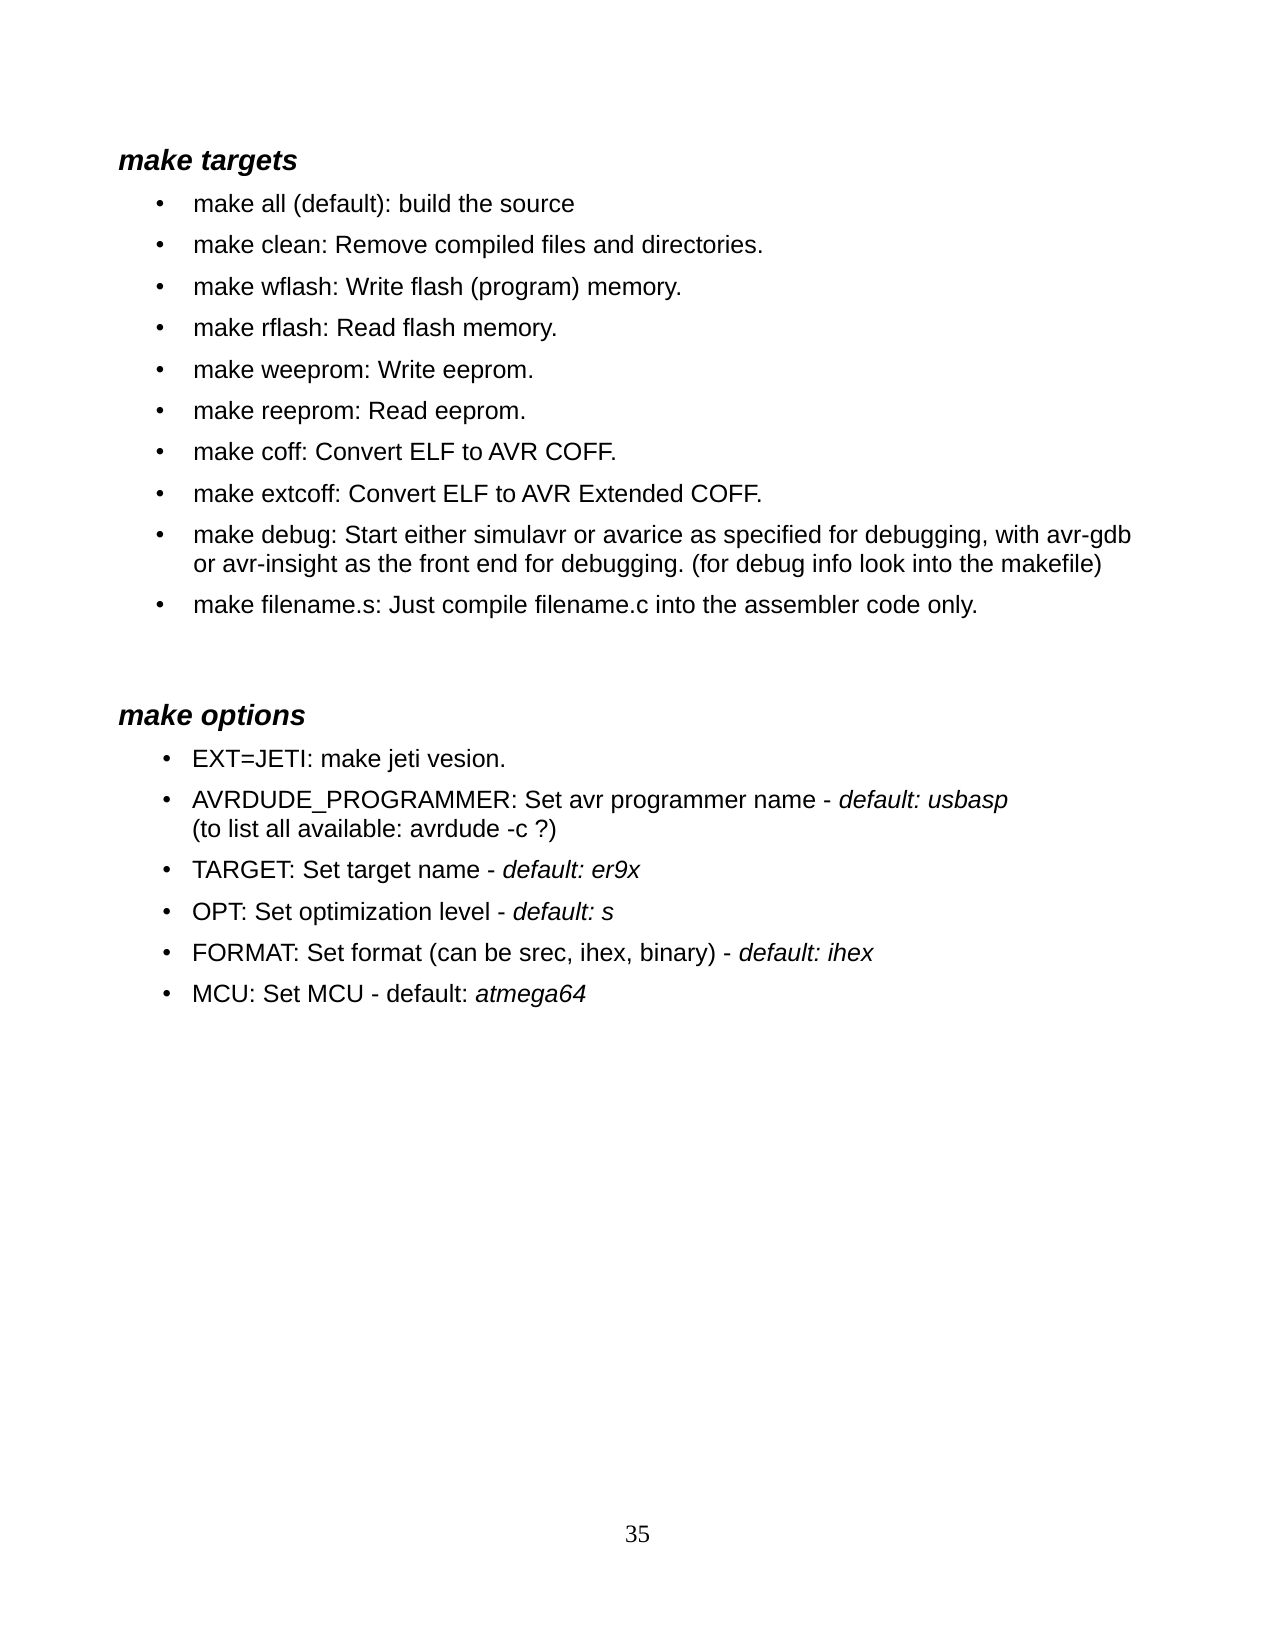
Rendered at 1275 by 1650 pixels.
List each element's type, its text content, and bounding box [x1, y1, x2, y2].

list make all (default): build the source [156, 189, 1157, 218]
list make wflash: Write flash (program) memory. [156, 272, 1157, 301]
list make debug: Start either simulavr or avarice as specified for debugging, with avr-gdb or avr-insight as the front end for debugging. (for debug info look into the makefile) [156, 520, 1157, 578]
list make weeprom: Write eeprom. [156, 354, 1157, 383]
list make reeprom: Read eeprom. [156, 396, 1157, 425]
list make rflash: Read flash memory. [156, 313, 1157, 342]
list MCU: Set MCU - default: atmega64 [162, 979, 1157, 1008]
list make filename.s: Just compile filename.c into the assembler code only. [156, 590, 1157, 619]
list AVRDUDE_PROGRAMMER: Set avr programmer name - default: usbasp (to list all available: avrdude -c ?) [162, 785, 1157, 843]
list make clean: Remove compiled files and directories. [156, 231, 1157, 259]
list OPT: Set optimization level - default: s [162, 897, 1157, 925]
list FORMAT: Set format (can be srec, ihex, binary) - default: ihex [162, 938, 1157, 967]
subtitle make targets [118, 143, 1157, 177]
list EXT=JETI: make jeti vesion. [162, 744, 1157, 773]
list make extcoff: Convert ELF to AVR Extended COFF. [156, 479, 1157, 507]
list make coff: Convert ELF to AVR COFF. [156, 437, 1157, 466]
list TARGET: Set target name - default: er9x [162, 855, 1157, 884]
subtitle make options [118, 698, 1157, 731]
